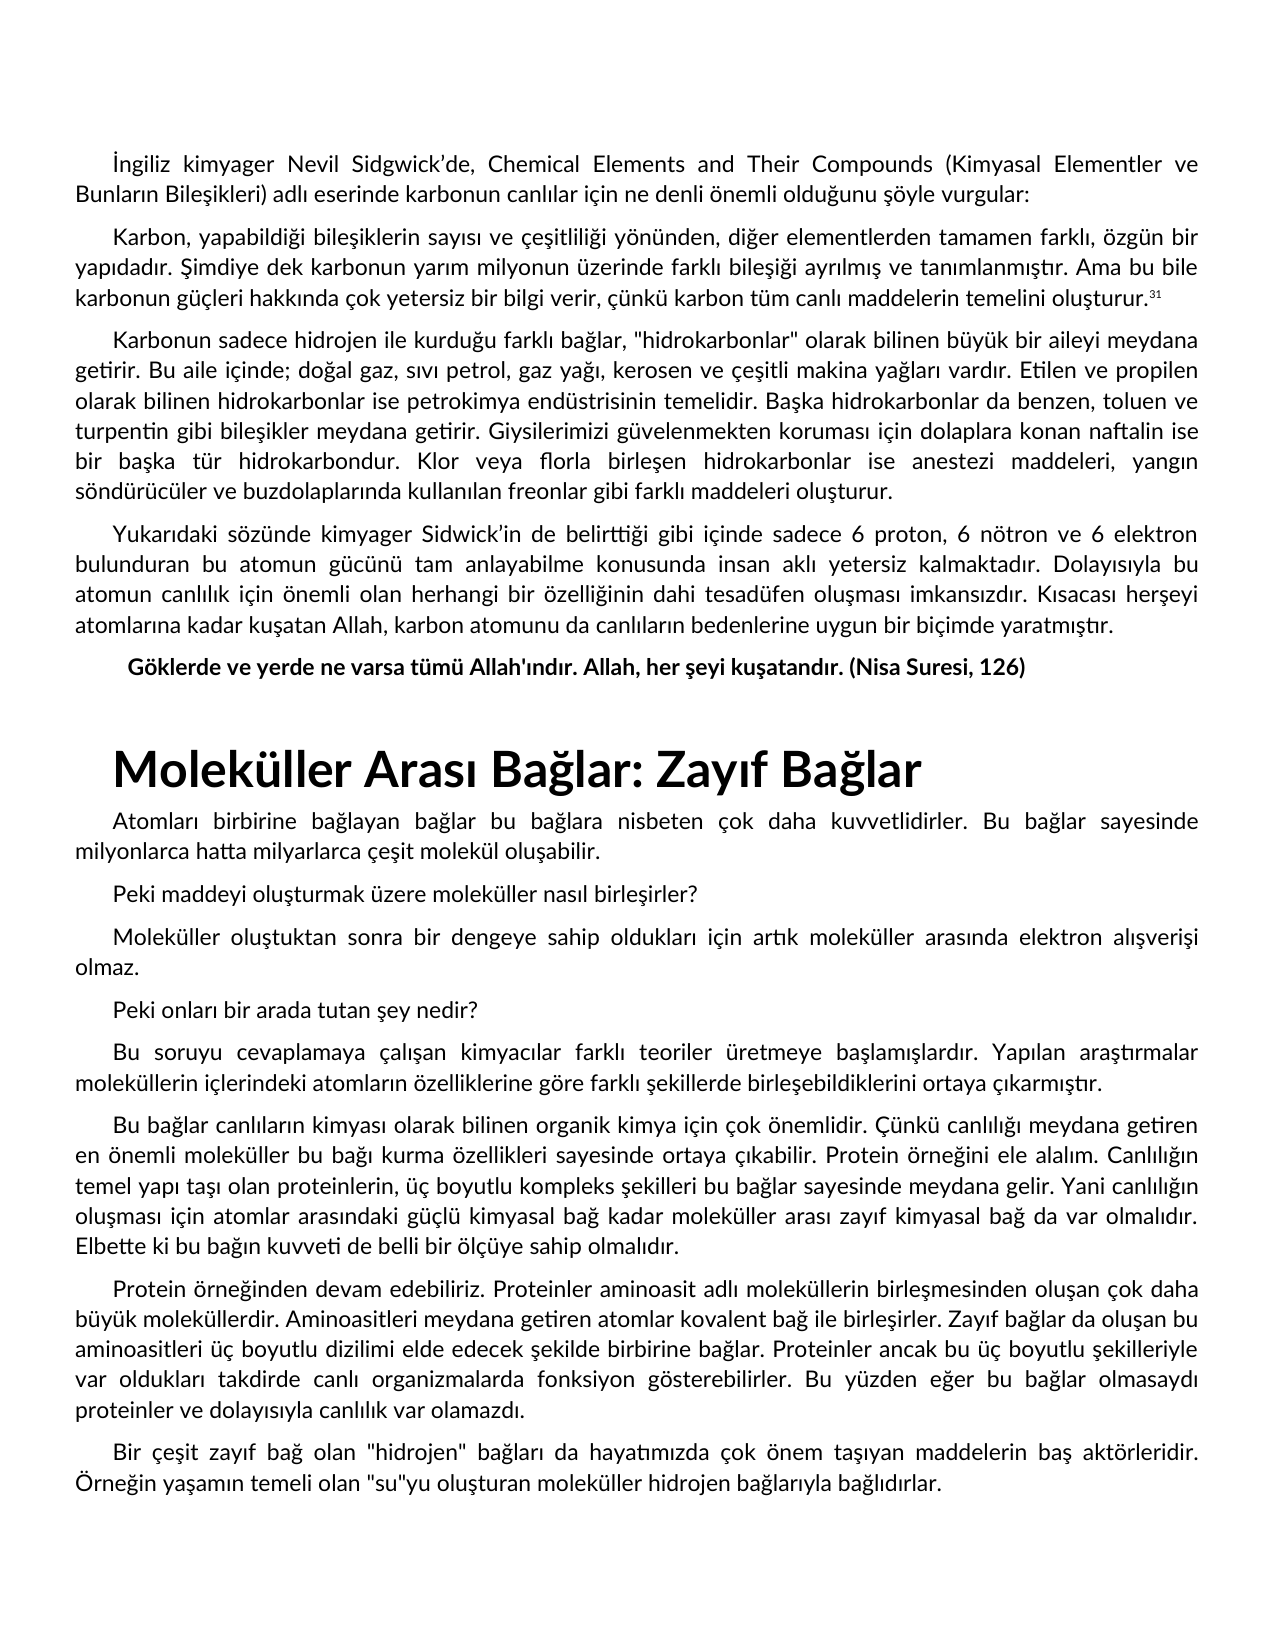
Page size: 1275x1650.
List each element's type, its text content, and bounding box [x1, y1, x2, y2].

text Yukarıdaki sözünde kimyager Sidwick’in de belirttiği gibi içinde sadece 6 proton, 6 nötron ve 6 elektron bulunduran bu atomun gücünü tam anlayabilme konusunda insan aklı yetersiz kalmaktadır. Dolayısıyla bu atomun canlılık için önemli olan herhangi bir özelliğinin dahi tesadüfen oluşması imkansızdır. Kısacası herşeyi atomlarına kadar kuşatan Allah, karbon atomunu da canlıların bedenlerine uygun bir biçimde yaratmıştır. [75, 520, 1200, 638]
text İngiliz kimyager Nevil Sidgwick’de, Chemical Elements and Their Compounds (Kimyasal Elementler ve Bunların Bileşikleri) adlı eserinde karbonun canlılar için ne denli önemli olduğunu şöyle vurgular: [75, 150, 1200, 208]
subtitle Moleküller Arası Bağlar: Zayıf Bağlar [112, 738, 1200, 798]
text Peki onları bir arada tutan şey nedir? [75, 995, 1200, 1023]
text Karbonun sadece hidrojen ile kurduğu farklı bağlar, "hidrokarbonlar" olarak bilinen büyük bir aileyi meydana getirir. Bu aile içinde; doğal gaz, sıvı petrol, gaz yağı, kerosen ve çeşitli makina yağları vardır. Etilen ve propilen olarak bilinen hidrokarbonlar ise petrokimya endüstrisinin temelidir. Başka hidrokarbonlar da benzen, toluen ve turpentin gibi bileşikler meydana getirir. Giysilerimizi güvelenmekten koruması için dolaplara konan naftalin ise bir başka tür hidrokarbondur. Klor veya florla birleşen hidrokarbonlar ise anestezi maddeleri, yangın söndürücüler ve buzdolaplarında kullanılan freonlar gibi farklı maddeleri oluşturur. [75, 326, 1200, 504]
text Karbon, yapabildiği bileşiklerin sayısı ve çeşitliliği yönünden, diğer elementlerden tamamen farklı, özgün bir yapıdadır. Şimdiye dek karbonun yarım milyonun üzerinde farklı bileşiği ayrılmış ve tanımlanmıştır. Ama bu bile karbonun güçleri hakkında çok yetersiz bir bilgi verir, çünkü karbon tüm canlı maddelerin temelini oluşturur.31 [75, 223, 1200, 311]
text Bu bağlar canlıların kimyası olarak bilinen organik kimya için çok önemlidir. Çünkü canlılığı meydana getiren en önemli moleküller bu bağı kurma özellikleri sayesinde ortaya çıkabilir. Protein örneğini ele alalım. Canlılığın temel yapı taşı olan proteinlerin, üç boyutlu kompleks şekilleri bu bağlar sayesinde meydana gelir. Yani canlılığın oluşması için atomlar arasındaki güçlü kimyasal bağ kadar moleküller arası zayıf kimyasal bağ da var olmalıdır. Elbette ki bu bağın kuvveti de belli bir ölçüye sahip olmalıdır. [75, 1111, 1200, 1259]
text Moleküller oluştuktan sonra bir dengeye sahip oldukları için artık moleküller arasında elektron alışverişi olmaz. [75, 922, 1200, 980]
text Protein örneğinden devam edebiliriz. Proteinler aminoasit adlı moleküllerin birleşmesinden oluşan çok daha büyük moleküllerdir. Aminoasitleri meydana getiren atomlar kovalent bağ ile birleşirler. Zayıf bağlar da oluşan bu aminoasitleri üç boyutlu dizilimi elde edecek şekilde birbirine bağlar. Proteinler ancak bu üç boyutlu şekilleriyle var oldukları takdirde canlı organizmalarda fonksiyon gösterebilirler. Bu yüzden eğer bu bağlar olmasaydı proteinler ve dolayısıyla canlılık var olamazdı. [75, 1274, 1200, 1423]
text Bir çeşit zayıf bağ olan "hidrojen" bağları da hayatımızda çok önem taşıyan maddelerin baş aktörleridir. Örneğin yaşamın temeli olan "su"yu oluşturan moleküller hidrojen bağlarıyla bağlıdırlar. [75, 1438, 1200, 1496]
text Peki maddeyi oluşturmak üzere moleküller nasıl birleşirler? [75, 880, 1200, 907]
text Göklerde ve yerde ne varsa tümü Allah'ındır. Allah, her şeyi kuşatandır. (Nisa Suresi, 126) [127, 653, 1177, 681]
text Atomları birbirine bağlayan bağlar bu bağlara nisbeten çok daha kuvvetlidirler. Bu bağlar sayesinde milyonlarca hatta milyarlarca çeşit molekül oluşabilir. [75, 807, 1200, 864]
text Bu soruyu cevaplamaya çalışan kimyacılar farklı teoriler üretmeye başlamışlardır. Yapılan araştırmalar moleküllerin içlerindeki atomların özelliklerine göre farklı şekillerde birleşebildiklerini ortaya çıkarmıştır. [75, 1038, 1200, 1096]
